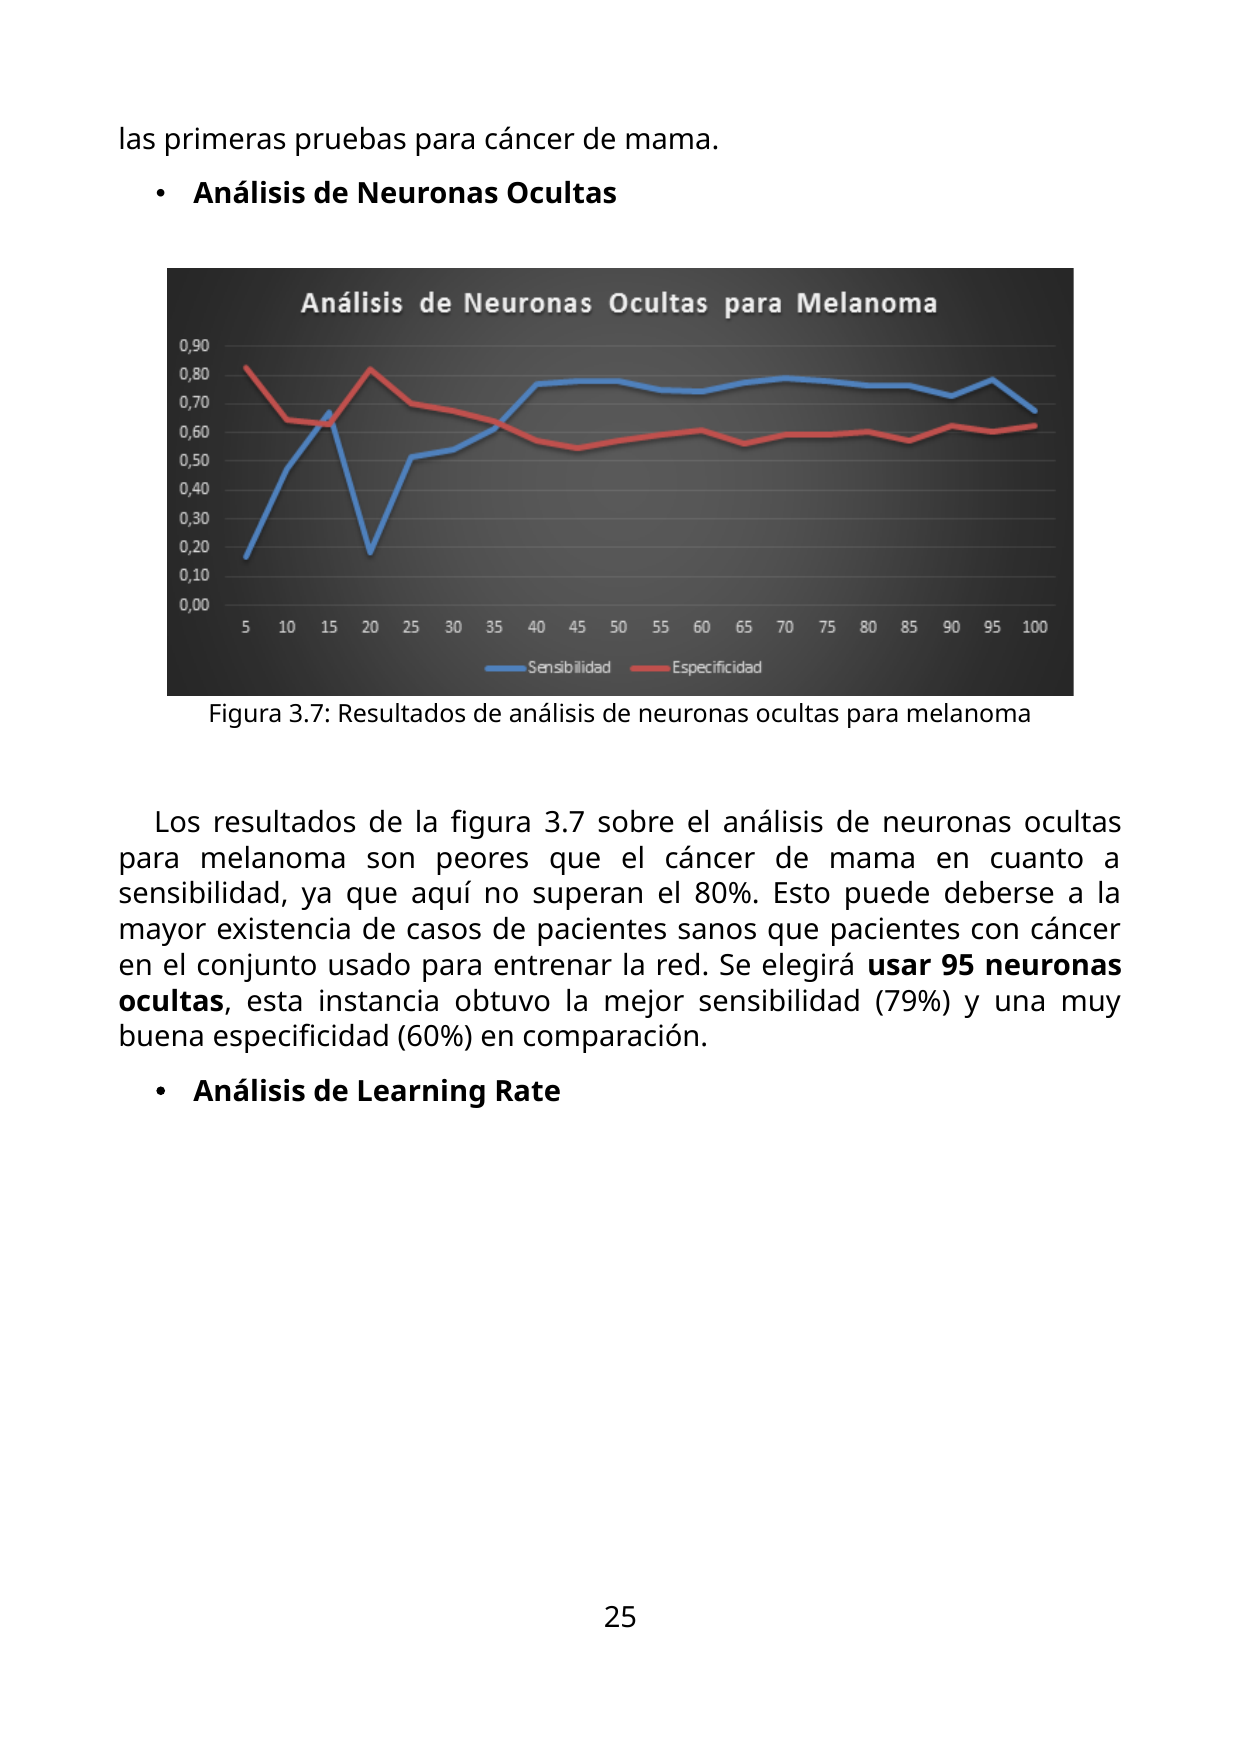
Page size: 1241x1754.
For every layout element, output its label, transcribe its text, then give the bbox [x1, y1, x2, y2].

text Figura 3.7: Resultados de análisis de neuronas ocultas para melanoma [129, 268, 1111, 729]
text las primeras pruebas para cáncer de mama. [118, 118, 1122, 158]
list Análisis de Learning Rate [156, 1070, 1122, 1109]
list Análisis de Neuronas Ocultas [156, 172, 1122, 212]
list Los resultados de la figura 3.7 sobre el análisis de neuronas ocultas para melanoma son peores que el cáncer de mama en cuanto a sensibilidad, ya que aquí no superan el 80%. Esto puede deberse a la mayor existencia de casos de pacientes sanos que pacientes con cáncer en el conjunto usado para entrenar la red. Se elegirá usar 95 neuronas ocultas, esta instancia obtuvo la mejor sensibilidad (79%) y una muy buena especificidad (60%) en comparación. [118, 801, 1122, 1055]
